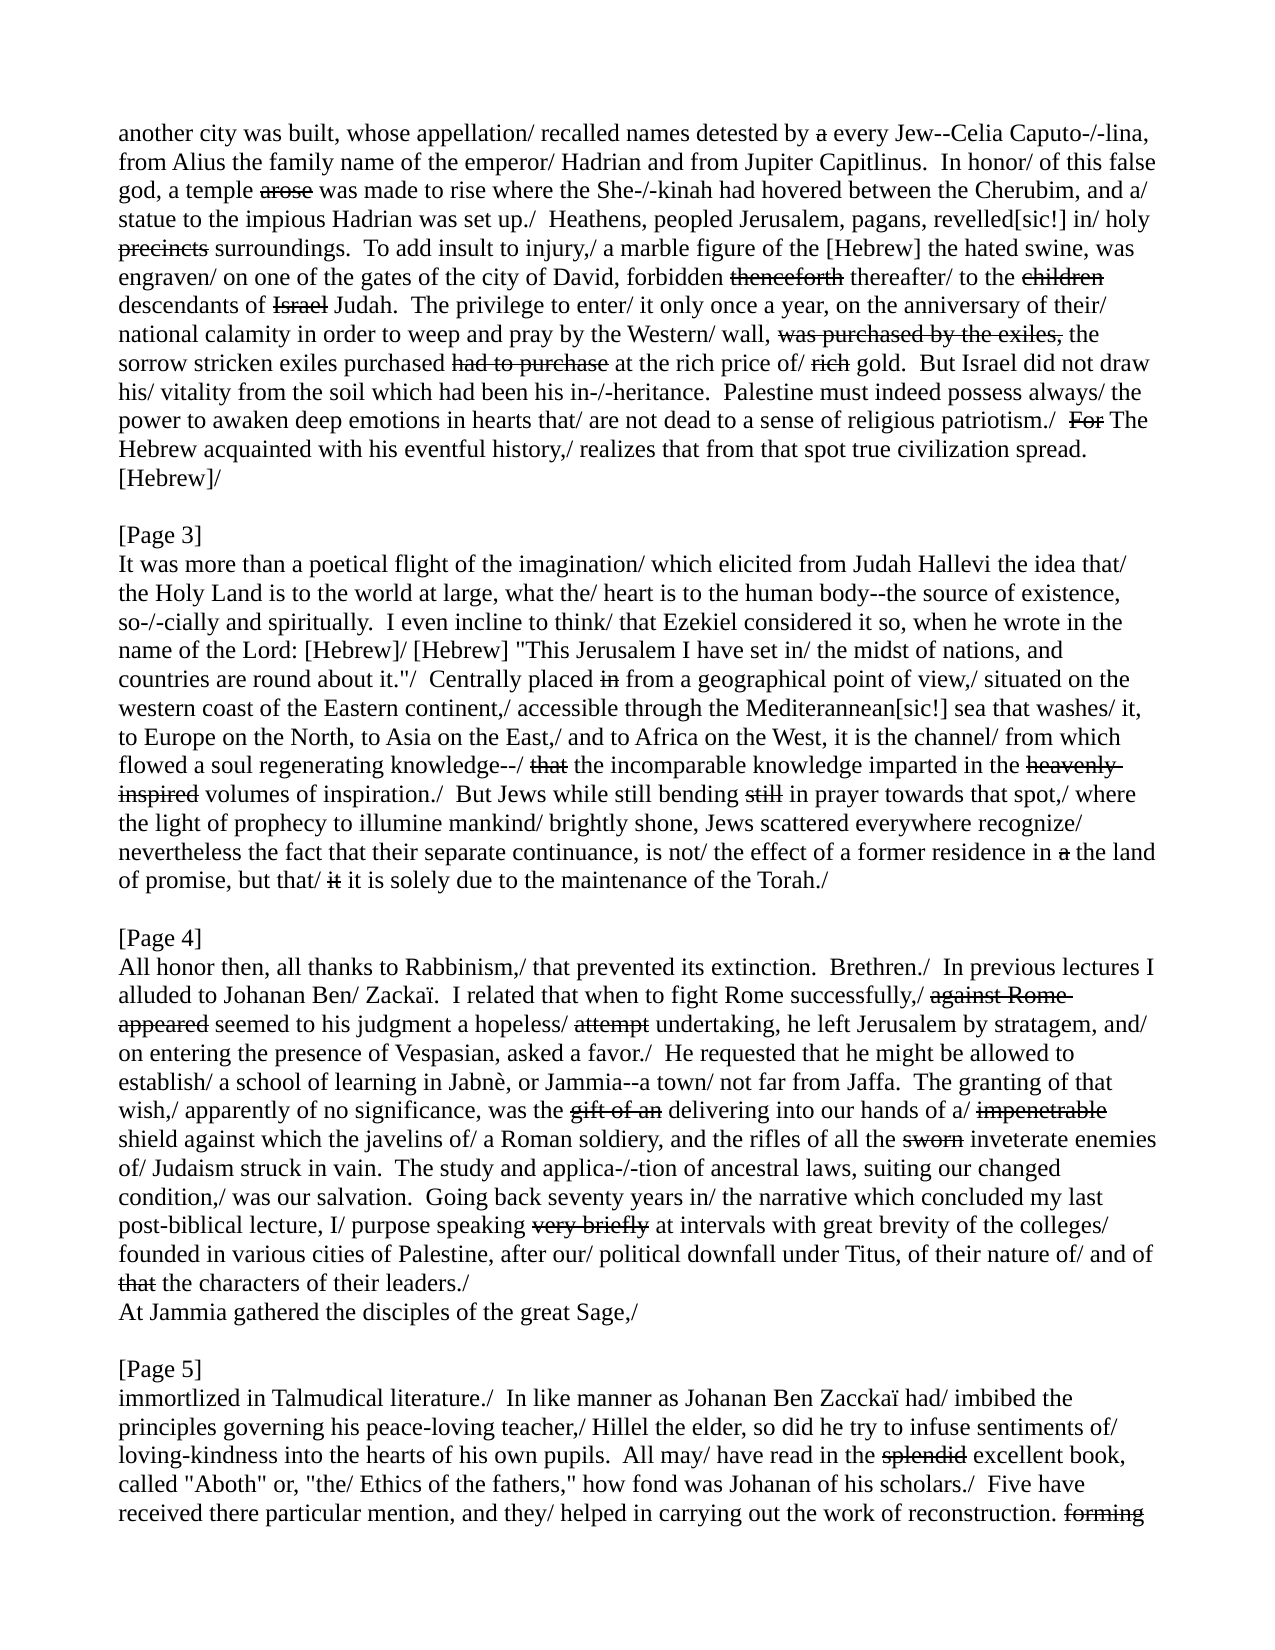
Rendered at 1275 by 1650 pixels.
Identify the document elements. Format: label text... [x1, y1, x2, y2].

text All honor then, all thanks to Rabbinism,/ that prevented its extinction. Brethren./ In previous lectures I alluded to Johanan Ben/ Zackaï. I related that when to fight Rome successfully,/ against Rome appeared seemed to his judgment a hopeless/ attempt undertaking, he left Jerusalem by stratagem, and/ on entering the presence of Vespasian, asked a favor./ He requested that he might be allowed to establish/ a school of learning in Jabnè, or Jammia--a town/ not far from Jaffa. The granting of that wish,/ apparently of no significance, was the gift of an delivering into our hands of a/ impenetrable shield against which the javelins of/ a Roman soldiery, and the rifles of all the sworn inveterate enemies of/ Judaism struck in vain. The study and applica-/-tion of ancestral laws, suiting our changed condition,/ was our salvation. Going back seventy years in/ the narrative which concluded my last post-biblical lecture, I/ purpose speaking very briefly at intervals with great brevity of the colleges/ founded in various cities of Palestine, after our/ political downfall under Titus, of their nature of/ and of that the characters of their leaders./ [118, 952, 1157, 1297]
text immortlized in Talmudical literature./ In like manner as Johanan Ben Zacckaï had/ imbibed the principles governing his peace-loving teacher,/ Hillel the elder, so did he try to infuse sentiments of/ loving-kindness into the hearts of his own pupils. All may/ have read in the splendid excellent book, called "Aboth" or, "the/ Ethics of the fathers," how fond was Johanan of his scholars./ Five have received there particular mention, and they/ helped in carrying out the work of reconstruction. forming [118, 1383, 1157, 1527]
text [Page 4] [118, 923, 1157, 952]
text [Page 3] [118, 521, 1157, 549]
text It was more than a poetical flight of the imagination/ which elicited from Judah Hallevi the idea that/ the Holy Land is to the world at large, what the/ heart is to the human body--the source of existence, so-/-cially and spiritually. I even incline to think/ that Ezekiel considered it so, when he wrote in the name of the Lord: [Hebrew]/ [Hebrew] "This Jerusalem I have set in/ the midst of nations, and countries are round about it."/ Centrally placed in from a geographical point of view,/ situated on the western coast of the Eastern continent,/ accessible through the Mediterannean[sic!] sea that washes/ it, to Europe on the North, to Asia on the East,/ and to Africa on the West, it is the channel/ from which flowed a soul regenerating knowledge--/ that the incomparable knowledge imparted in the heavenly inspired volumes of inspiration./ But Jews while still bending still in prayer towards that spot,/ where the light of prophecy to illumine mankind/ brightly shone, Jews scattered everywhere recognize/ nevertheless the fact that their separate continuance, is not/ the effect of a former residence in a the land of promise, but that/ it it is solely due to the maintenance of the Torah./ [118, 549, 1157, 894]
text [Page 5] [118, 1354, 1157, 1383]
text another city was built, whose appellation/ recalled names detested by a every Jew--Celia Caputo-/-lina, from Alius the family name of the emperor/ Hadrian and from Jupiter Capitlinus. In honor/ of this false god, a temple arose was made to rise where the She-/-kinah had hovered between the Cherubim, and a/ statue to the impious Hadrian was set up./ Heathens, peopled Jerusalem, pagans, revelled[sic!] in/ holy precincts surroundings. To add insult to injury,/ a marble figure of the [Hebrew] the hated swine, was engraven/ on one of the gates of the city of David, forbidden thenceforth thereafter/ to the children descendants of Israel Judah. The privilege to enter/ it only once a year, on the anniversary of their/ national calamity in order to weep and pray by the Western/ wall, was purchased by the exiles, the sorrow stricken exiles purchased had to purchase at the rich price of/ rich gold. But Israel did not draw his/ vitality from the soil which had been his in-/-heritance. Palestine must indeed possess always/ the power to awaken deep emotions in hearts that/ are not dead to a sense of religious patriotism./ For The Hebrew acquainted with his eventful history,/ realizes that from that spot true civilization spread. [Hebrew]/ [118, 118, 1157, 492]
text At Jammia gathered the disciples of the great Sage,/ [118, 1297, 1157, 1326]
